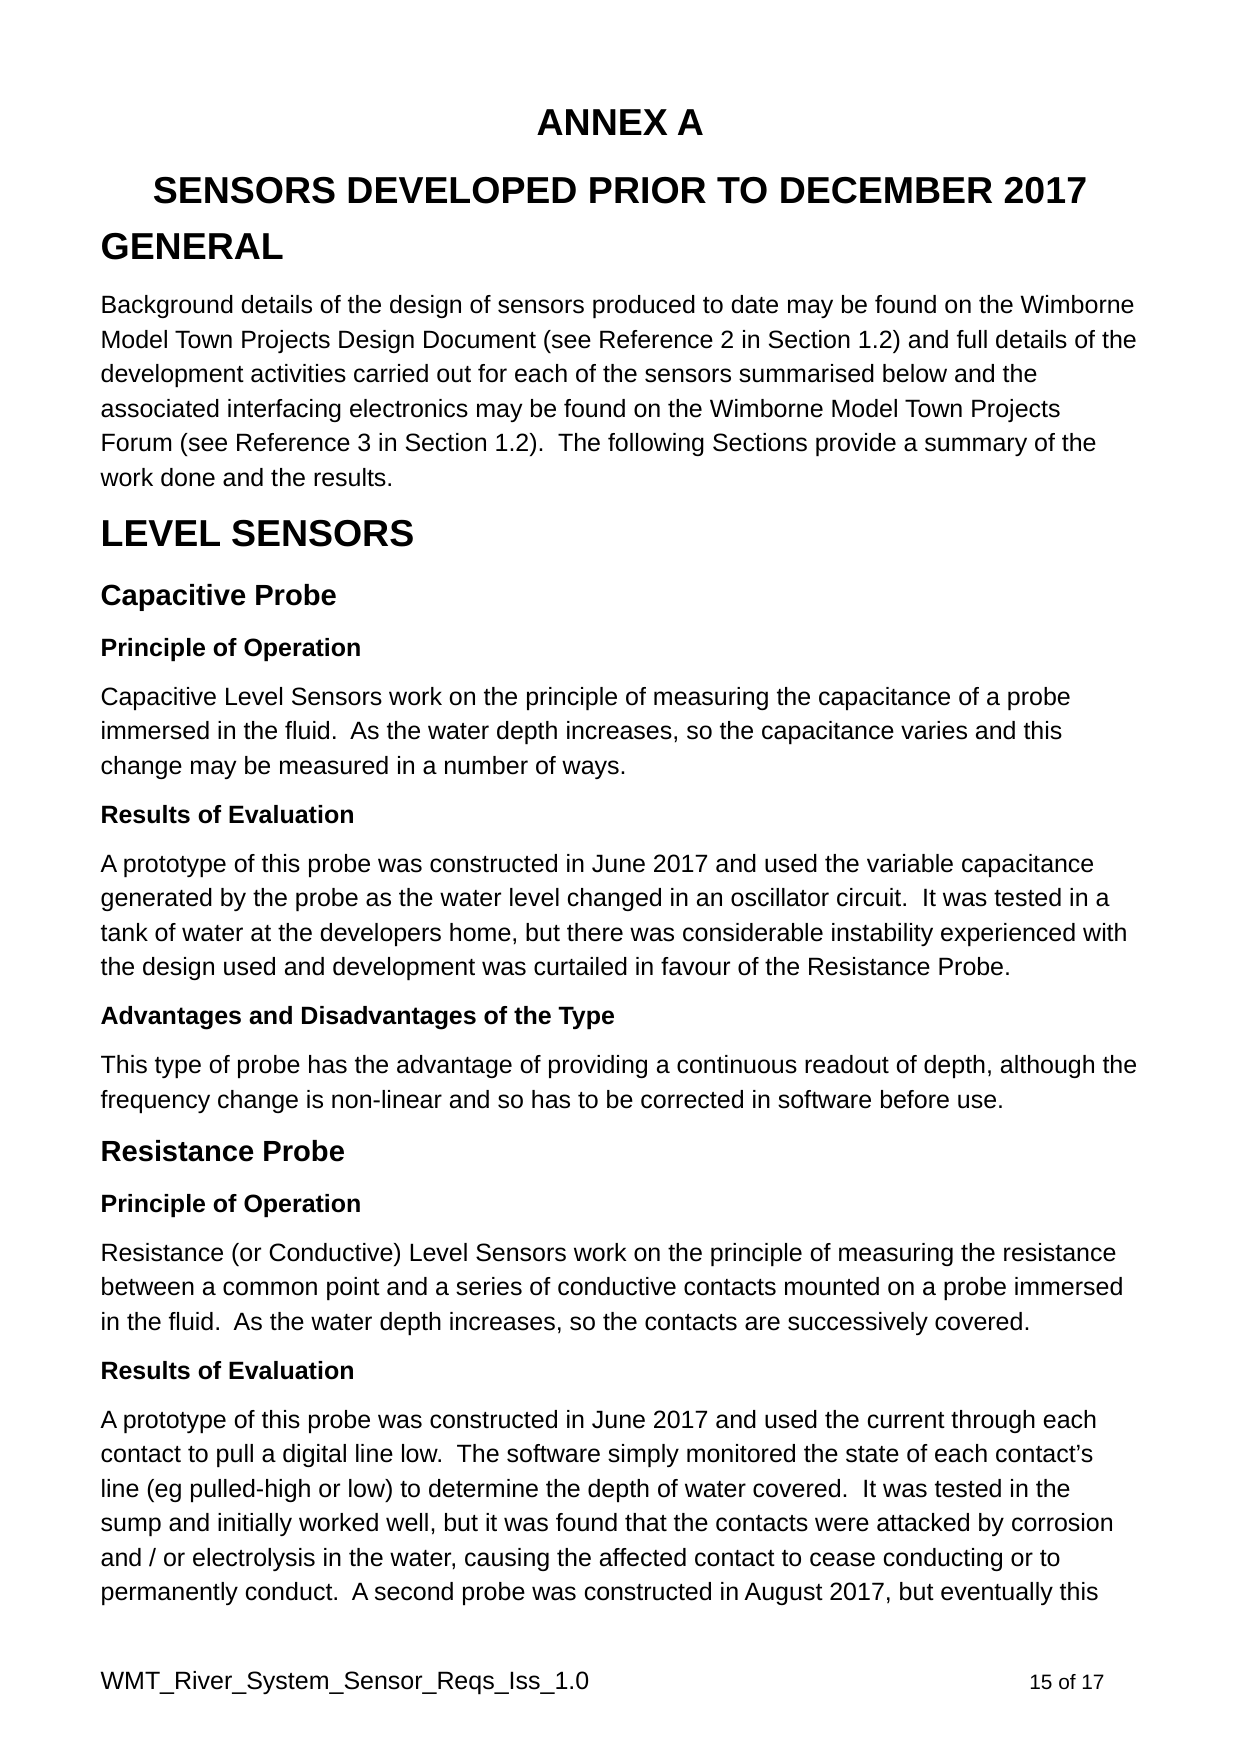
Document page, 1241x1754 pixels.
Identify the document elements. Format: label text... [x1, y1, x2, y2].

text Results of Evaluation [100, 800, 1140, 828]
text This type of probe has the advantage of providing a continuous readout of depth, although the frequency change is non-linear and so has to be corrected in software before use. [100, 1050, 1140, 1114]
text Background details of the design of sensors produced to date may be found on the Wimborne Model Town Projects Design Document (see Reference 2 in Section 1.2) and full details of the development activities carried out for each of the sensors summarised below and the associated interfacing electronics may be found on the Wimborne Model Town Projects Forum (see Reference 3 in Section 1.2). The following Sections provide a summary of the work done and the results. [100, 290, 1140, 491]
text Results of Evaluation [100, 1356, 1140, 1384]
text Resistance (or Conductive) Level Sensors work on the principle of measuring the resistance between a common point and a series of conductive contacts mounted on a probe immersed in the fluid. As the water depth increases, so the contacts are successively covered. [100, 1238, 1140, 1336]
text Principle of Operation [100, 633, 1140, 661]
text LEVEL SENSORS [100, 512, 1140, 555]
text Advantages and Disadvantages of the Type [100, 1001, 1140, 1030]
text SENSORS DEVELOPED PRIOR TO DECEMBER 2017 [100, 168, 1140, 211]
text Capacitive Level Sensors work on the principle of measuring the capacitance of a probe immersed in the fluid. As the water depth increases, so the capacitance varies and this change may be measured in a number of ways. [100, 682, 1140, 779]
text Resistance Probe [100, 1134, 1140, 1167]
text A prototype of this probe was constructed in June 2017 and used the current through each contact to pull a digital line low. The software simply monitored the state of each contact’s line (eg pulled-high or low) to determine the depth of water covered. It was tested in the sump and initially worked well, but it was found that the contacts were attacked by corrosion and / or electrolysis in the water, causing the affected contact to cease conducting or to permanently conduct. A second probe was constructed in August 2017, but eventually this [100, 1405, 1140, 1606]
text Principle of Operation [100, 1189, 1140, 1217]
text Capacitive Probe [100, 578, 1140, 611]
text A prototype of this probe was constructed in June 2017 and used the variable capacitance generated by the probe as the water level changed in an oscillator circuit. It was tested in a tank of water at the developers home, but there was considerable instability experienced with the design used and development was curtailed in favour of the Resistance Probe. [100, 849, 1140, 981]
text GENERAL [100, 224, 1140, 267]
text ANNEX A [100, 100, 1140, 143]
